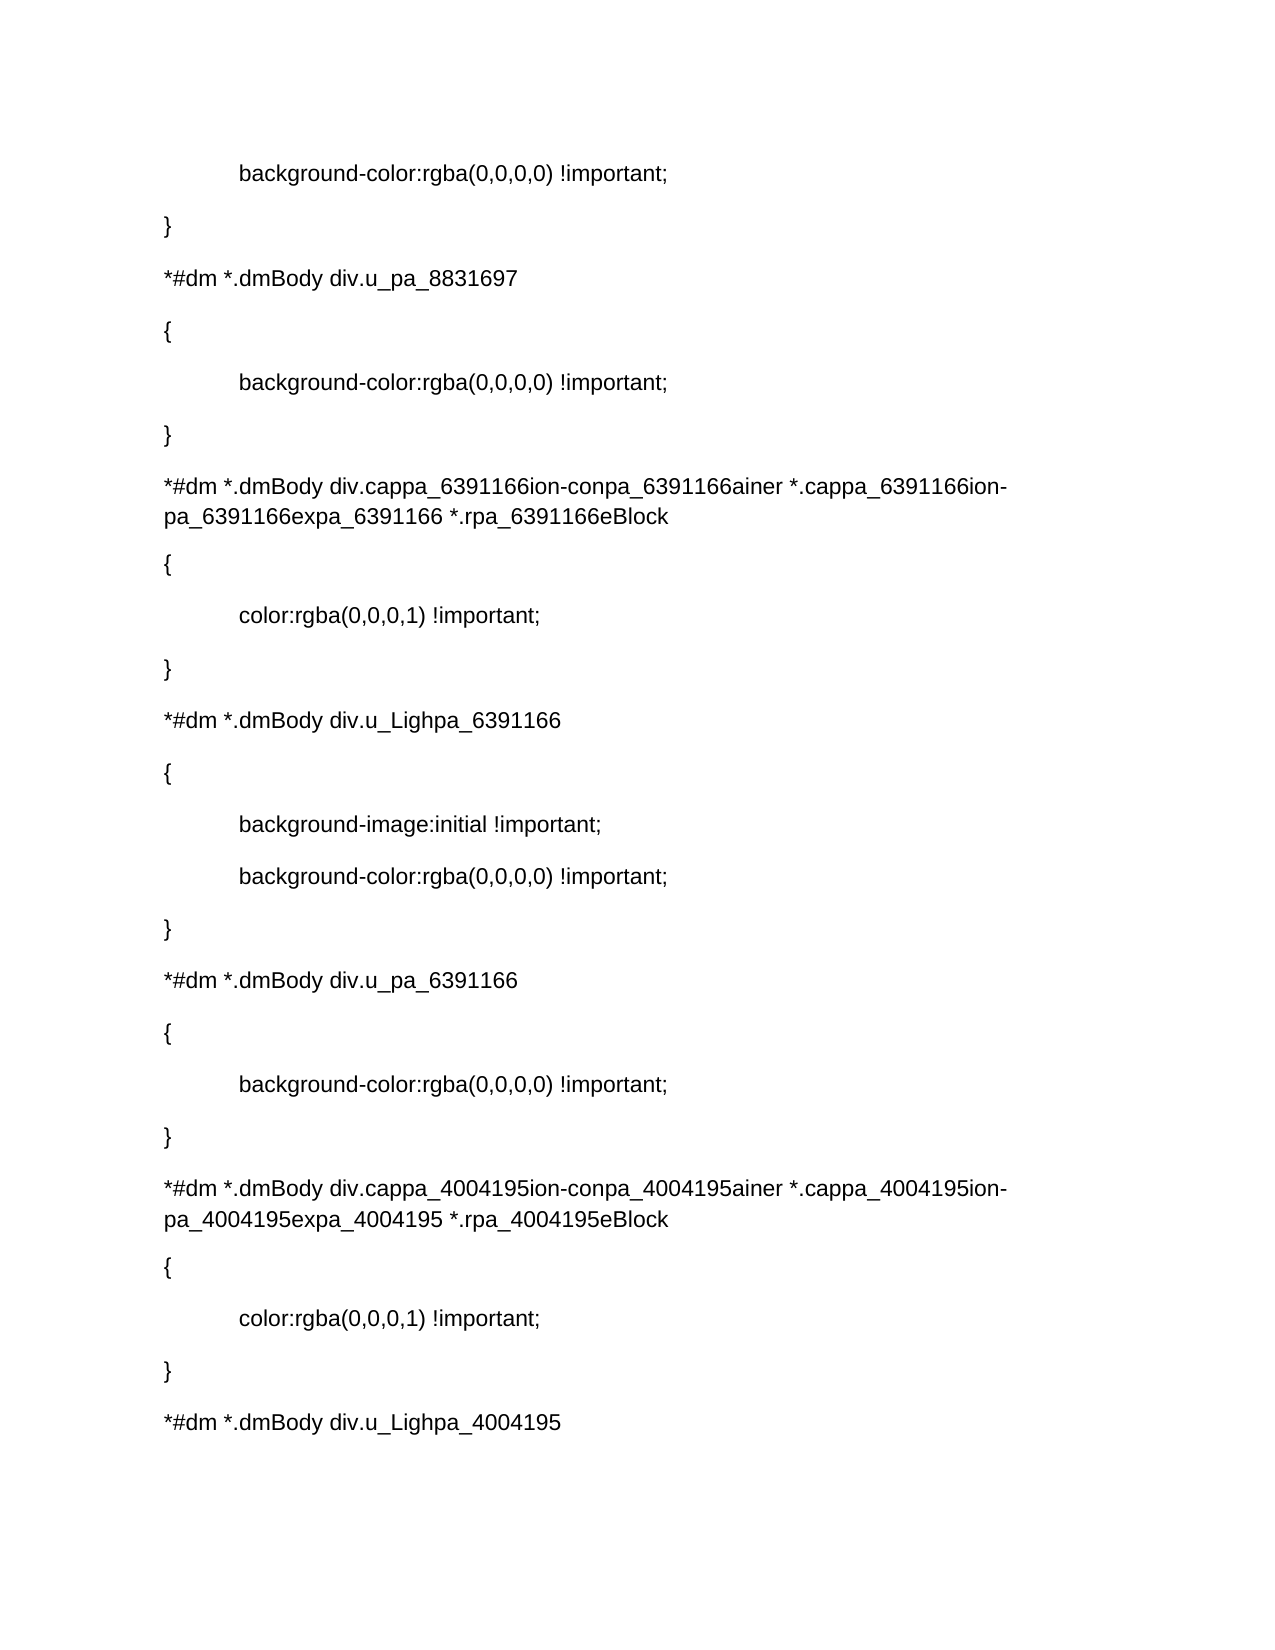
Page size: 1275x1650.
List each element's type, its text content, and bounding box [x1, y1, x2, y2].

table_cell } [153, 905, 1125, 957]
table_cell *#dm *.dmBody div.u_pa_8831697 [153, 254, 1125, 306]
table_cell color:rgba(0,0,0,1) !important; [153, 592, 1125, 644]
table_cell *#dm *.dmBody div.cappa_6391166ion-conpa_6391166ainer *.cappa_6391166ion-pa_6391166expa_6391166 *.rpa_6391166eBlock [153, 463, 1125, 540]
table_cell { [153, 1242, 1125, 1294]
table_cell } [153, 644, 1125, 696]
table_cell } [153, 1346, 1125, 1398]
table_cell } [153, 410, 1125, 462]
table_cell background-image:initial !important; [153, 800, 1125, 852]
table_cell { [153, 306, 1125, 358]
table_cell background-color:rgba(0,0,0,0) !important; [153, 358, 1125, 410]
table_cell { [153, 748, 1125, 800]
table_cell background-color:rgba(0,0,0,0) !important; [153, 150, 1125, 202]
table_cell *#dm *.dmBody div.u_Lighpa_4004195 [153, 1399, 1125, 1451]
table_cell color:rgba(0,0,0,1) !important; [153, 1294, 1125, 1346]
table_cell { [153, 1009, 1125, 1061]
table_cell } [153, 202, 1125, 254]
table_cell *#dm *.dmBody div.cappa_4004195ion-conpa_4004195ainer *.cappa_4004195ion-pa_4004195expa_4004195 *.rpa_4004195eBlock [153, 1165, 1125, 1242]
table_cell background-color:rgba(0,0,0,0) !important; [153, 853, 1125, 904]
table_cell background-color:rgba(0,0,0,0) !important; [153, 1061, 1125, 1113]
table_cell } [153, 1113, 1125, 1165]
table_cell *#dm *.dmBody div.u_pa_6391166 [153, 957, 1125, 1009]
table_cell *#dm *.dmBody div.u_Lighpa_6391166 [153, 696, 1125, 748]
table_cell { [153, 540, 1125, 592]
